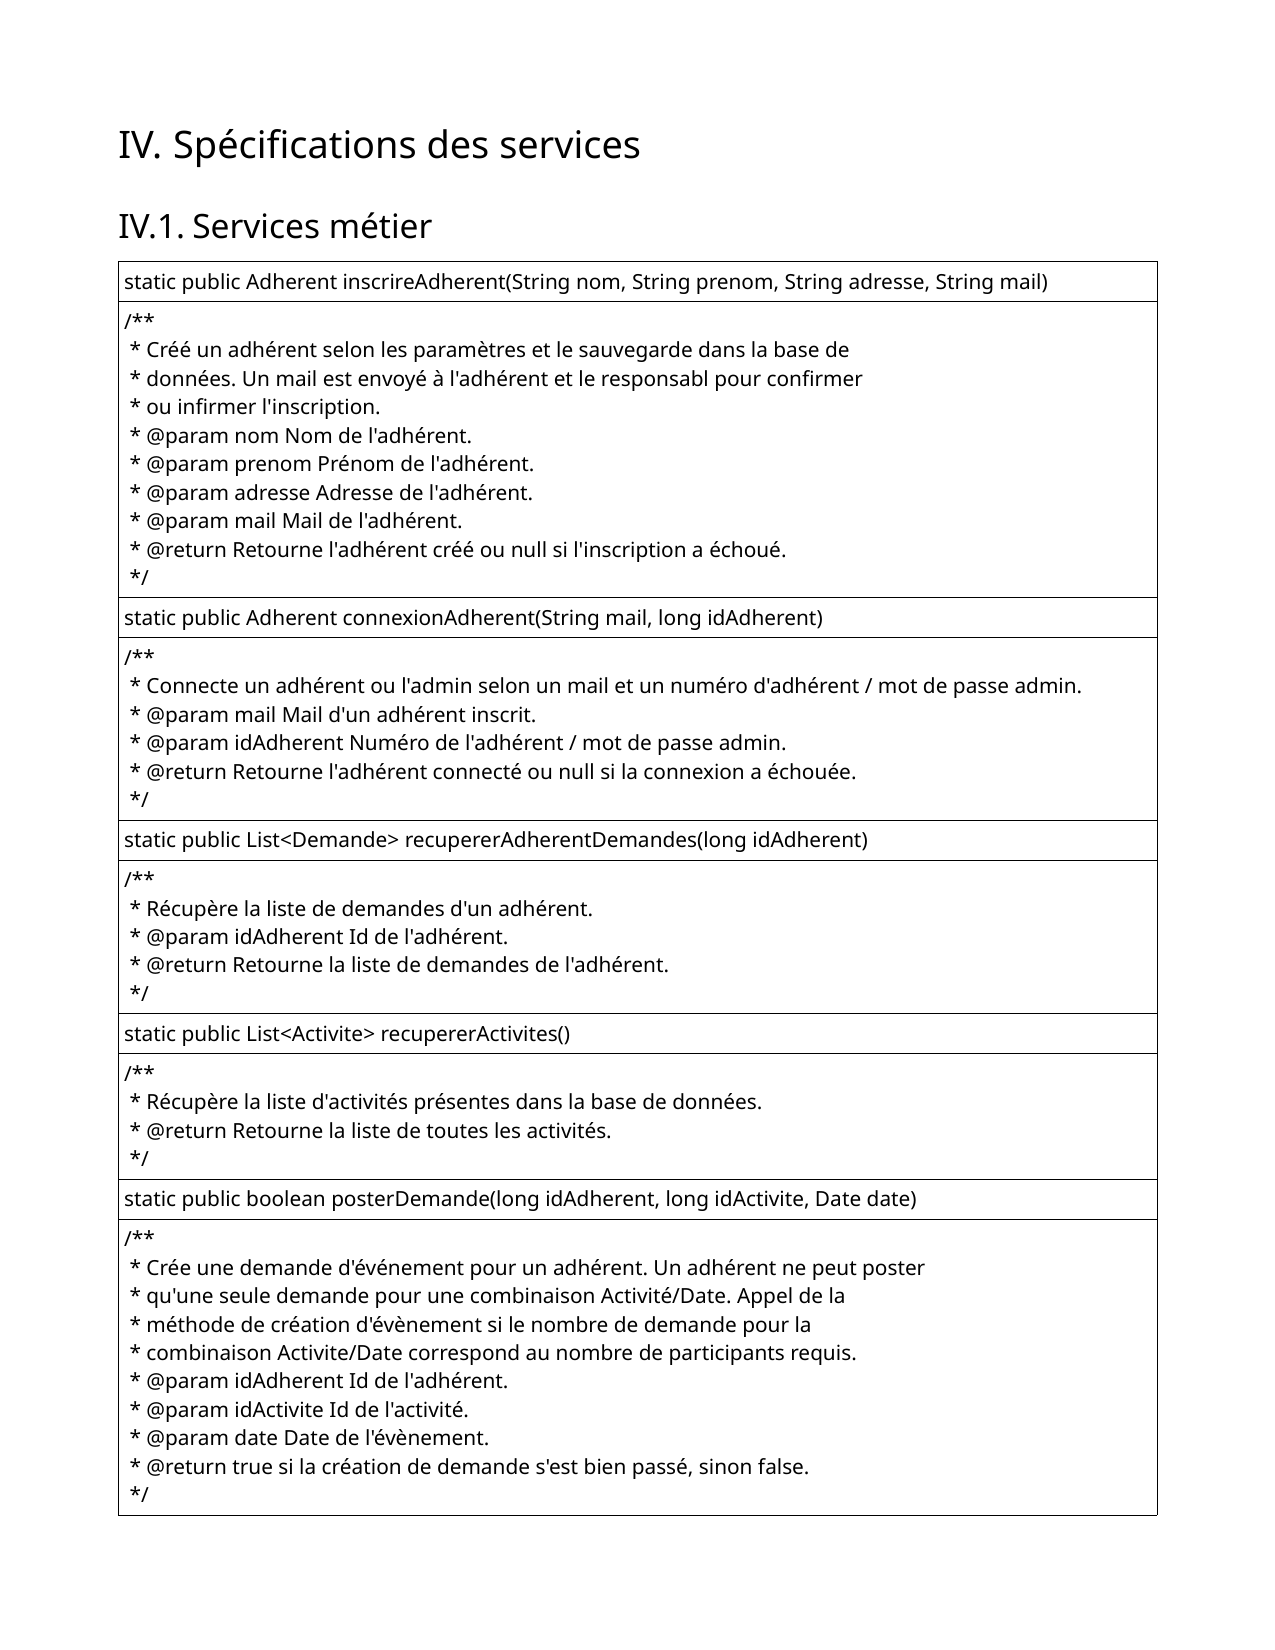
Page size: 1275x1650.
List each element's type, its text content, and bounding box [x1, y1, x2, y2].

table_cell /** * Connecte un adhérent ou l'admin selon un mail et un numéro d'adhérent / mot de passe admin. * @param mail Mail d'un adhérent inscrit. * @param idAdherent Numéro de l'adhérent / mot de passe admin. * @return Retourne l'adhérent connecté ou null si la connexion a échouée. */ [119, 638, 1157, 819]
table_cell static public boolean posterDemande(long idAdherent, long idActivite, Date date) [119, 1180, 1157, 1218]
subtitle Spécifications des services [118, 118, 1157, 170]
table_cell /** * Crée une demande d'événement pour un adhérent. Un adhérent ne peut poster * qu'une seule demande pour une combinaison Activité/Date. Appel de la * méthode de création d'évènement si le nombre de demande pour la * combinaison Activite/Date correspond au nombre de participants requis. * @param idAdherent Id de l'adhérent. * @param idActivite Id de l'activité. * @param date Date de l'évènement. * @return true si la création de demande s'est bien passé, sinon false. */ [119, 1220, 1157, 1514]
table_cell /** * Récupère la liste d'activités présentes dans la base de données. * @return Retourne la liste de toutes les activités. */ [119, 1054, 1157, 1178]
table_cell /** * Récupère la liste de demandes d'un adhérent. * @param idAdherent Id de l'adhérent. * @return Retourne la liste de demandes de l'adhérent. */ [119, 861, 1157, 1013]
table_header static public Adherent inscrireAdherent(String nom, String prenom, String adresse, String mail) [119, 262, 1157, 301]
subtitle Services métier [118, 203, 1157, 249]
table_cell /** * Créé un adhérent selon les paramètres et le sauvegarde dans la base de * données. Un mail est envoyé à l'adhérent et le responsabl pour confirmer * ou infirmer l'inscription. * @param nom Nom de l'adhérent. * @param prenom Prénom de l'adhérent. * @param adresse Adresse de l'adhérent. * @param mail Mail de l'adhérent. * @return Retourne l'adhérent créé ou null si l'inscription a échoué. */ [119, 302, 1157, 597]
table_cell static public List<Demande> recupererAdherentDemandes(long idAdherent) [119, 821, 1157, 859]
table_cell static public Adherent connexionAdherent(String mail, long idAdherent) [119, 598, 1157, 637]
table_cell static public List<Activite> recupererActivites() [119, 1014, 1157, 1053]
